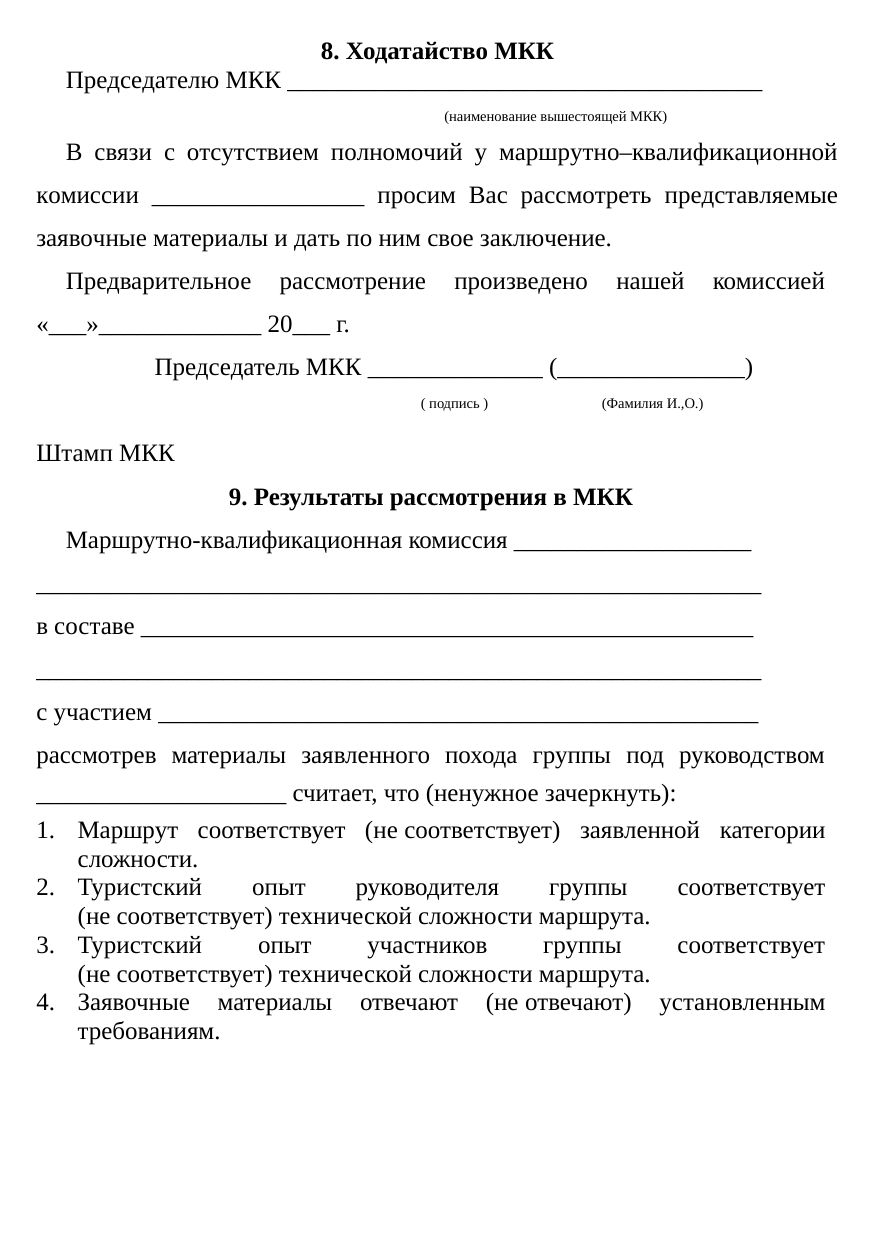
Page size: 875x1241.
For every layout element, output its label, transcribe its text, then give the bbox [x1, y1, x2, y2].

list Туристский опыт участников группы соответствует (не соответствует) технической сложности маршрута. [36, 930, 825, 987]
title (наименование вышестоящей МКК) [243, 108, 838, 137]
text рассмотрев материалы заявленного похода группы под руководством ____________________ считает, что (ненужное зачеркнуть): [36, 740, 825, 806]
text в составе _________________________________________________ [36, 611, 825, 640]
text с участием ________________________________________________ [36, 697, 825, 726]
list Туристский опыт руководителя группы соответствует (не соответствует) технической сложности маршрута. [36, 872, 825, 930]
text 9. Результаты рассмотрения в МКК [36, 482, 825, 510]
text __________________________________________________________ [36, 654, 825, 683]
title 8. Ходатайство МКК [36, 36, 838, 65]
text __________________________________________________________ [36, 568, 825, 597]
text Предварительное рассмотрение произведено нашей комиссией «___»_____________ 20___ г. [36, 266, 825, 338]
list Маршрут соответствует (не соответствует) заявленной категории сложности. [36, 815, 825, 872]
text Председатель МКК ______________ (_______________) [154, 352, 825, 381]
title В связи с отсутствием полномочий у маршрутно–квалификационной комиссии _________________ просим Вас рассмотреть представляемые заявочные материалы и дать по ним свое заключение. [36, 137, 838, 252]
text Маршрутно-квалификационная комиссия ___________________ [36, 525, 825, 553]
text Штамп МКК [36, 438, 825, 467]
title Председателю МКК ______________________________________ [36, 65, 838, 93]
list Заявочные материалы отвечают (не отвечают) установленным требованиям. [36, 987, 825, 1045]
text ( подпись ) (Фамилия И.,О.) [391, 395, 787, 424]
